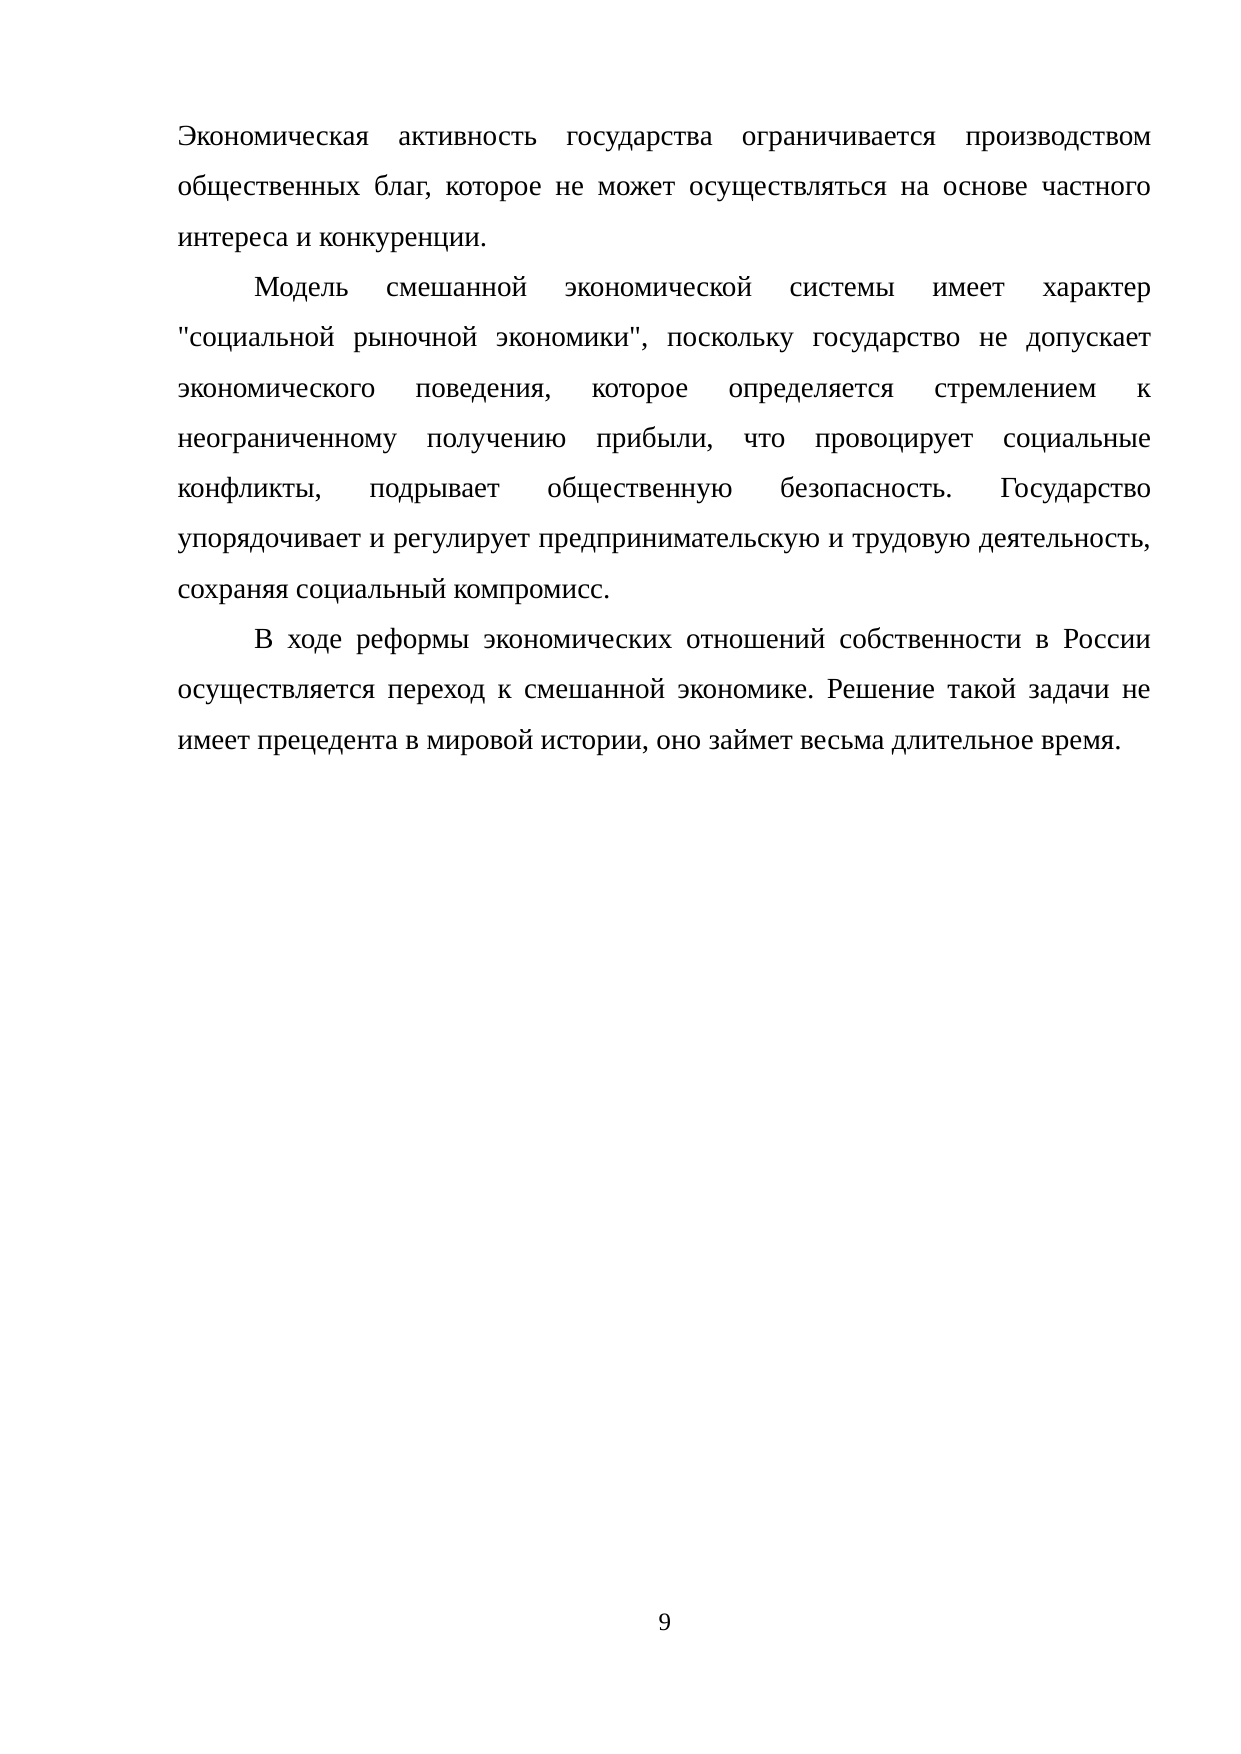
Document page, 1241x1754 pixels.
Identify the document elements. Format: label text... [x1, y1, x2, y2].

text В ходе реформы экономических отношений собственности в России осуществляется переход к смешанной экономике. Решение такой задачи не имеет прецедента в мировой истории, оно займет весьма длительное время. [177, 621, 1152, 755]
text Модель смешанной экономической системы имеет характер "социальной рыночной экономики", поскольку государство не допускает экономического поведения, которое определяется стремлением к неограниченному получению прибыли, что провоцирует социальные конфликты, подрывает общественную безопасность. Государство упорядочивает и регулирует предпринимательскую и трудовую деятельность, сохраняя социальный компромисс. [177, 269, 1152, 604]
text Экономическая активность государства ограничивается производством общественных благ, которое не может осуществляться на основе частного интереса и конкуренции. [177, 118, 1152, 252]
